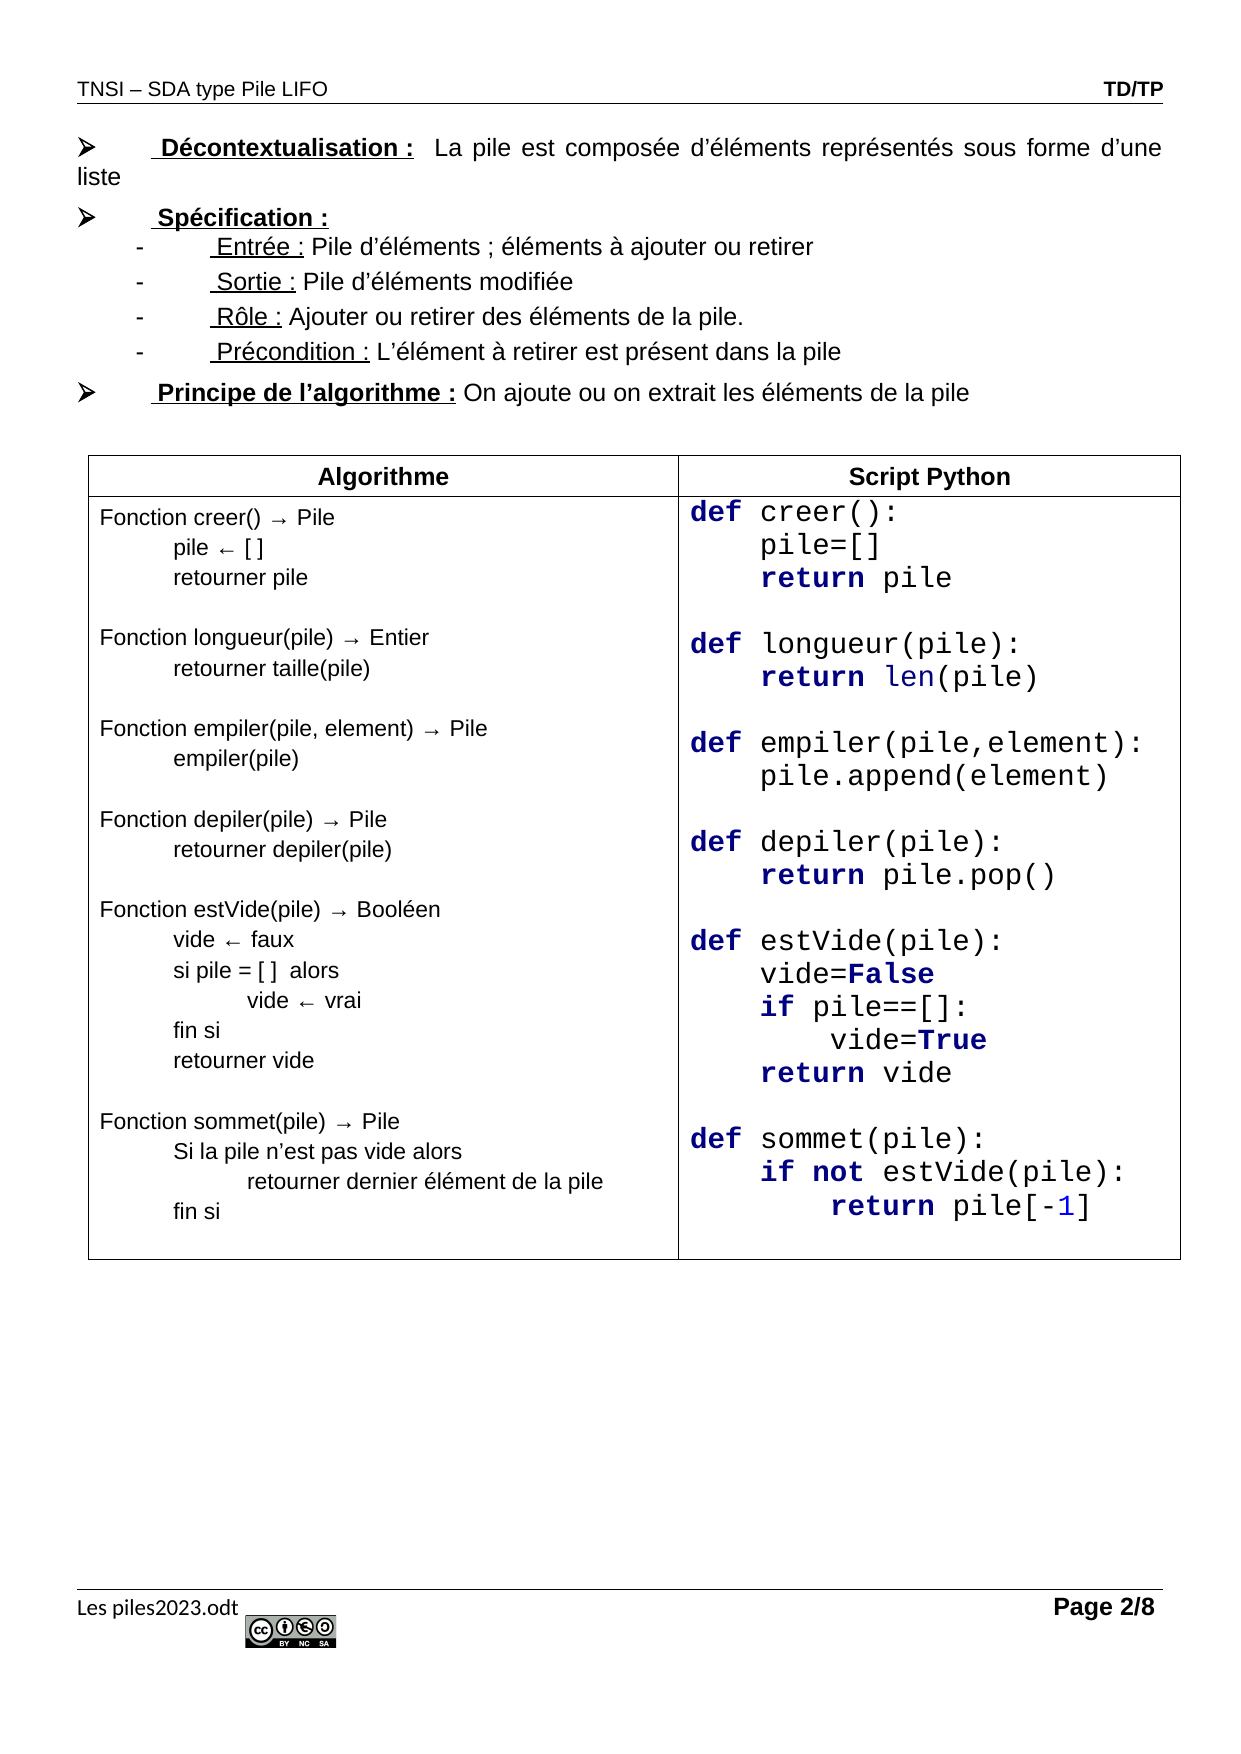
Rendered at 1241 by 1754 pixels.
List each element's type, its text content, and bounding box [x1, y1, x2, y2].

list Principe de l’algorithme : On ajoute ou on extrait les éléments de la pile [77, 378, 1163, 407]
list Décontextualisation : La pile est composée d’éléments représentés sous forme d’une liste [77, 133, 1163, 190]
table_header Script Python [679, 456, 1180, 496]
picture [245, 1615, 337, 1648]
list Précondition : L’élément à retirer est présent dans la pile [136, 337, 1163, 365]
list Sortie : Pile d’éléments modifiée [136, 267, 1163, 295]
table_cell Fonction creer() → Pile pile ← [ ] retourner pile Fonction longueur(pile) → Entier retourner taille(pile) Fonction empiler(pile, element) → Pile empiler(pile) Fonction depiler(pile) → Pile retourner depiler(pile) Fonction estVide(pile) → Booléen vide ← faux si pile = [ ] alors vide ← vrai fin si retourner vide Fonction sommet(pile) → Pile Si la pile n’est pas vide alors retourner dernier élément de la pile fin si [89, 497, 678, 1259]
list Rôle : Ajouter ou retirer des éléments de la pile. [136, 302, 1163, 330]
table_header Algorithme [89, 456, 678, 496]
list Entrée : Pile d’éléments ; éléments à ajouter ou retirer [136, 232, 1163, 260]
table_cell def creer(): pile=[] return pile def longueur(pile): return len(pile) def empiler(pile,element): pile.append(element) def depiler(pile): return pile.pop() def estVide(pile): vide=False if pile==[]: vide=True return vide def sommet(pile): if not estVide(pile): return pile[-1] [679, 497, 1180, 1259]
list Spécification : [77, 203, 1163, 232]
